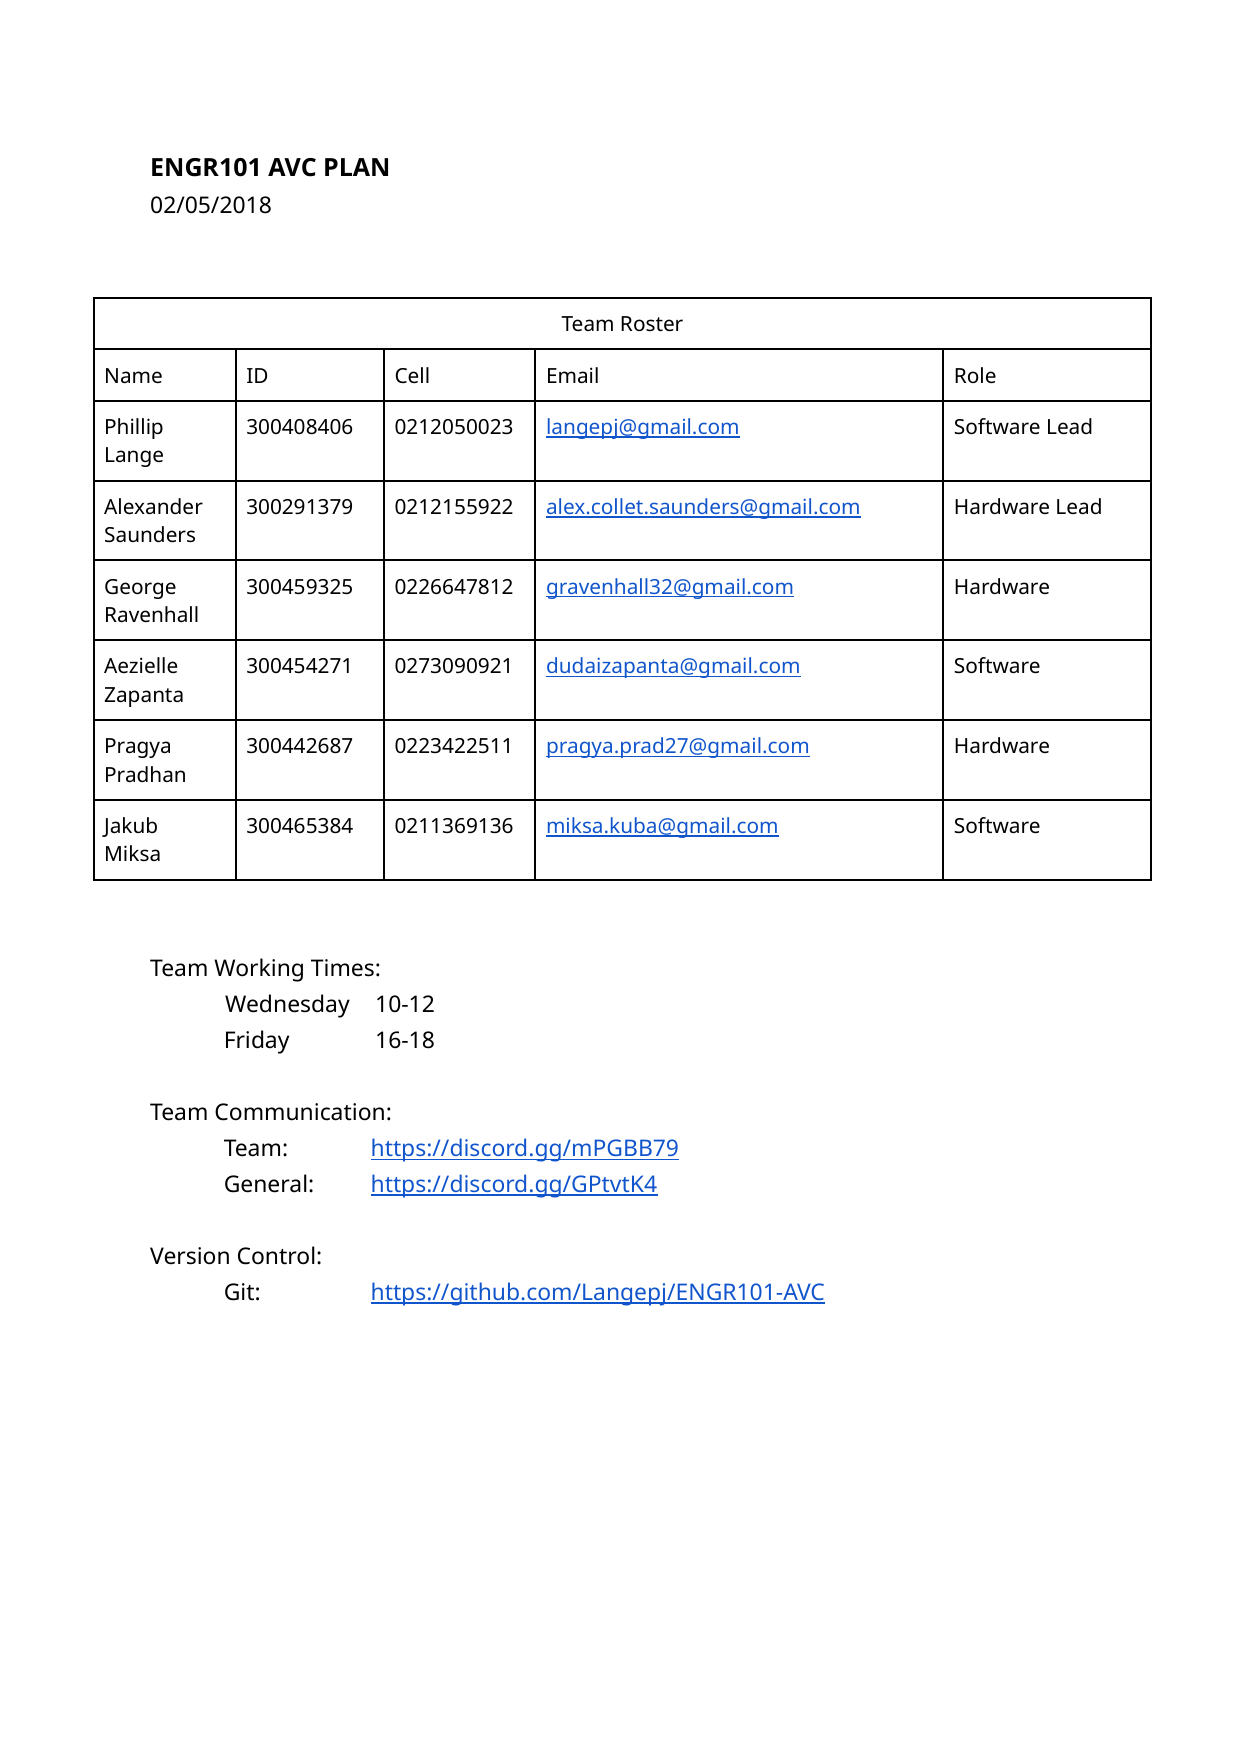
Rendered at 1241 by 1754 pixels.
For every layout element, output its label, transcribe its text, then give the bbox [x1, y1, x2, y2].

table_cell 0273090921 [385, 641, 534, 719]
table_cell 300465384 [237, 801, 383, 878]
table_cell Software Lead [944, 402, 1150, 479]
table_cell Software [944, 641, 1150, 719]
table_header Team Roster [95, 299, 1150, 348]
table_cell Aezielle Zapanta [95, 641, 235, 719]
table_cell 300408406 [237, 402, 383, 479]
text Wednesday 10-12 [150, 988, 1090, 1019]
table_cell Name [95, 350, 235, 400]
table_cell ID [237, 350, 383, 400]
text Version Control: [150, 1240, 1090, 1271]
table_cell miksa.kuba@gmail.com [536, 801, 942, 878]
table_cell 0212155922 [385, 482, 534, 559]
table_cell Alexander Saunders [95, 482, 235, 559]
table_cell Pragya Pradhan [95, 721, 235, 799]
text ENGR101 AVC PLAN [150, 150, 1090, 184]
table_cell 0212050023 [385, 402, 534, 479]
text Team Communication: [150, 1096, 1090, 1127]
table_cell Jakub Miksa [95, 801, 235, 878]
text 02/05/2018 [150, 189, 1090, 220]
table_cell langepj@gmail.com [536, 402, 942, 479]
table_cell dudaizapanta@gmail.com [536, 641, 942, 719]
table_cell Hardware [944, 561, 1150, 639]
table_cell 0211369136 [385, 801, 534, 878]
table_cell Role [944, 350, 1150, 400]
text Team: https://discord.gg/mPGBB79 [150, 1132, 1090, 1163]
text Git: https://github.com/Langepj/ENGR101-AVC [150, 1276, 1090, 1307]
text General: https://discord.gg/GPtvtK4 [150, 1168, 1090, 1199]
table_cell Hardware [944, 721, 1150, 799]
table_cell Software [944, 801, 1150, 878]
table_cell 300459325 [237, 561, 383, 639]
table_cell Cell [385, 350, 534, 400]
table_cell 0226647812 [385, 561, 534, 639]
table_cell pragya.prad27@gmail.com [536, 721, 942, 799]
text Team Working Times: [150, 952, 1090, 984]
table_cell 300442687 [237, 721, 383, 799]
table_cell Phillip Lange [95, 402, 235, 479]
table_cell 0223422511 [385, 721, 534, 799]
table_cell George Ravenhall [95, 561, 235, 639]
table_cell gravenhall32@gmail.com [536, 561, 942, 639]
table_cell Hardware Lead [944, 482, 1150, 559]
text Friday 16-18 [150, 1024, 1090, 1056]
table_cell 300291379 [237, 482, 383, 559]
table_cell 300454271 [237, 641, 383, 719]
table_cell Email [536, 350, 942, 400]
table_cell alex.collet.saunders@gmail.com [536, 482, 942, 559]
